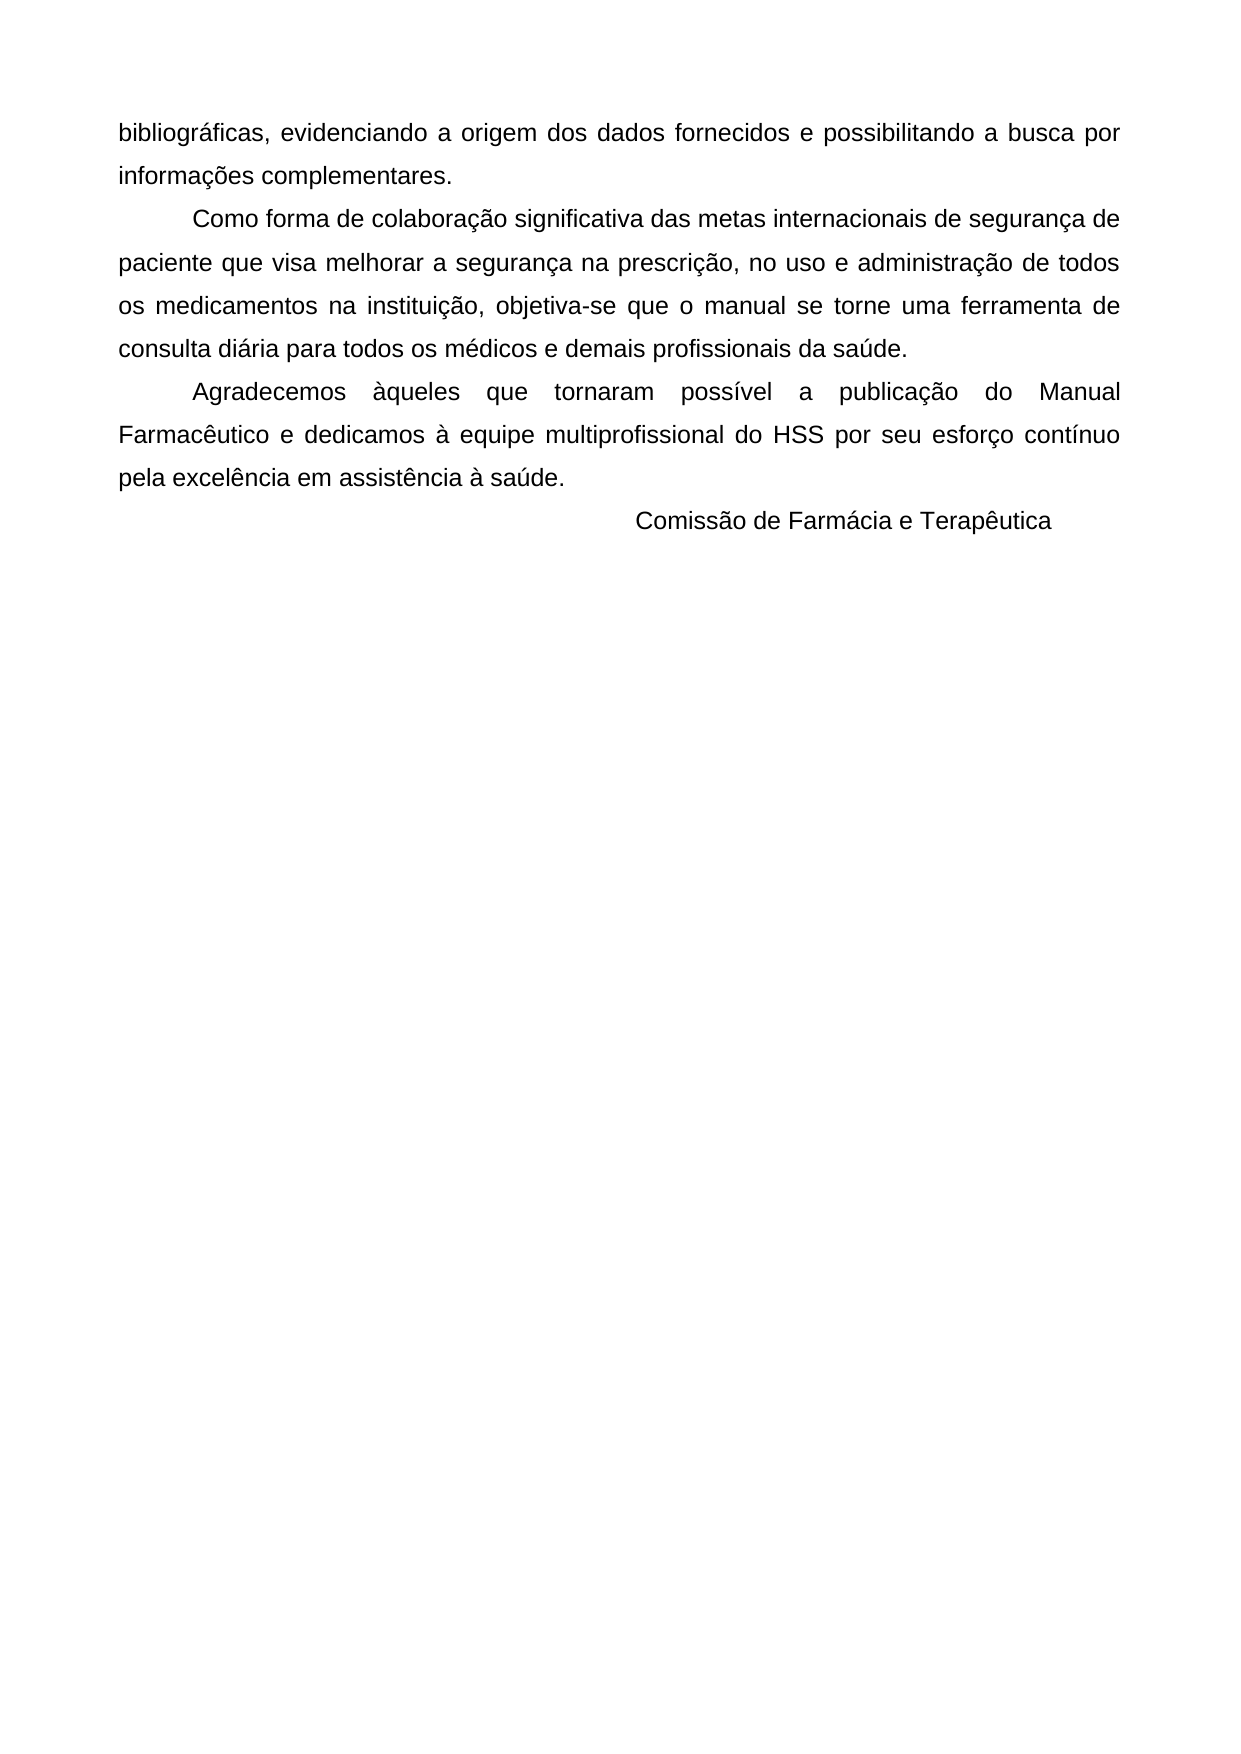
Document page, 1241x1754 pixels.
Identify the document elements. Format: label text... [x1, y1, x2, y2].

text bibliográficas, evidenciando a origem dos dados fornecidos e possibilitando a busca por informações complementares. [118, 118, 1122, 190]
text Comissão de Farmácia e Terapêutica [635, 506, 1122, 535]
text Como forma de colaboração significativa das metas internacionais de segurança de paciente que visa melhorar a segurança na prescrição, no uso e administração de todos os medicamentos na instituição, objetiva-se que o manual se torne uma ferramenta de consulta diária para todos os médicos e demais profissionais da saúde. [118, 204, 1122, 362]
text Agradecemos àqueles que tornaram possível a publicação do Manual Farmacêutico e dedicamos à equipe multiprofissional do HSS por seu esforço contínuo pela excelência em assistência à saúde. [118, 377, 1122, 492]
